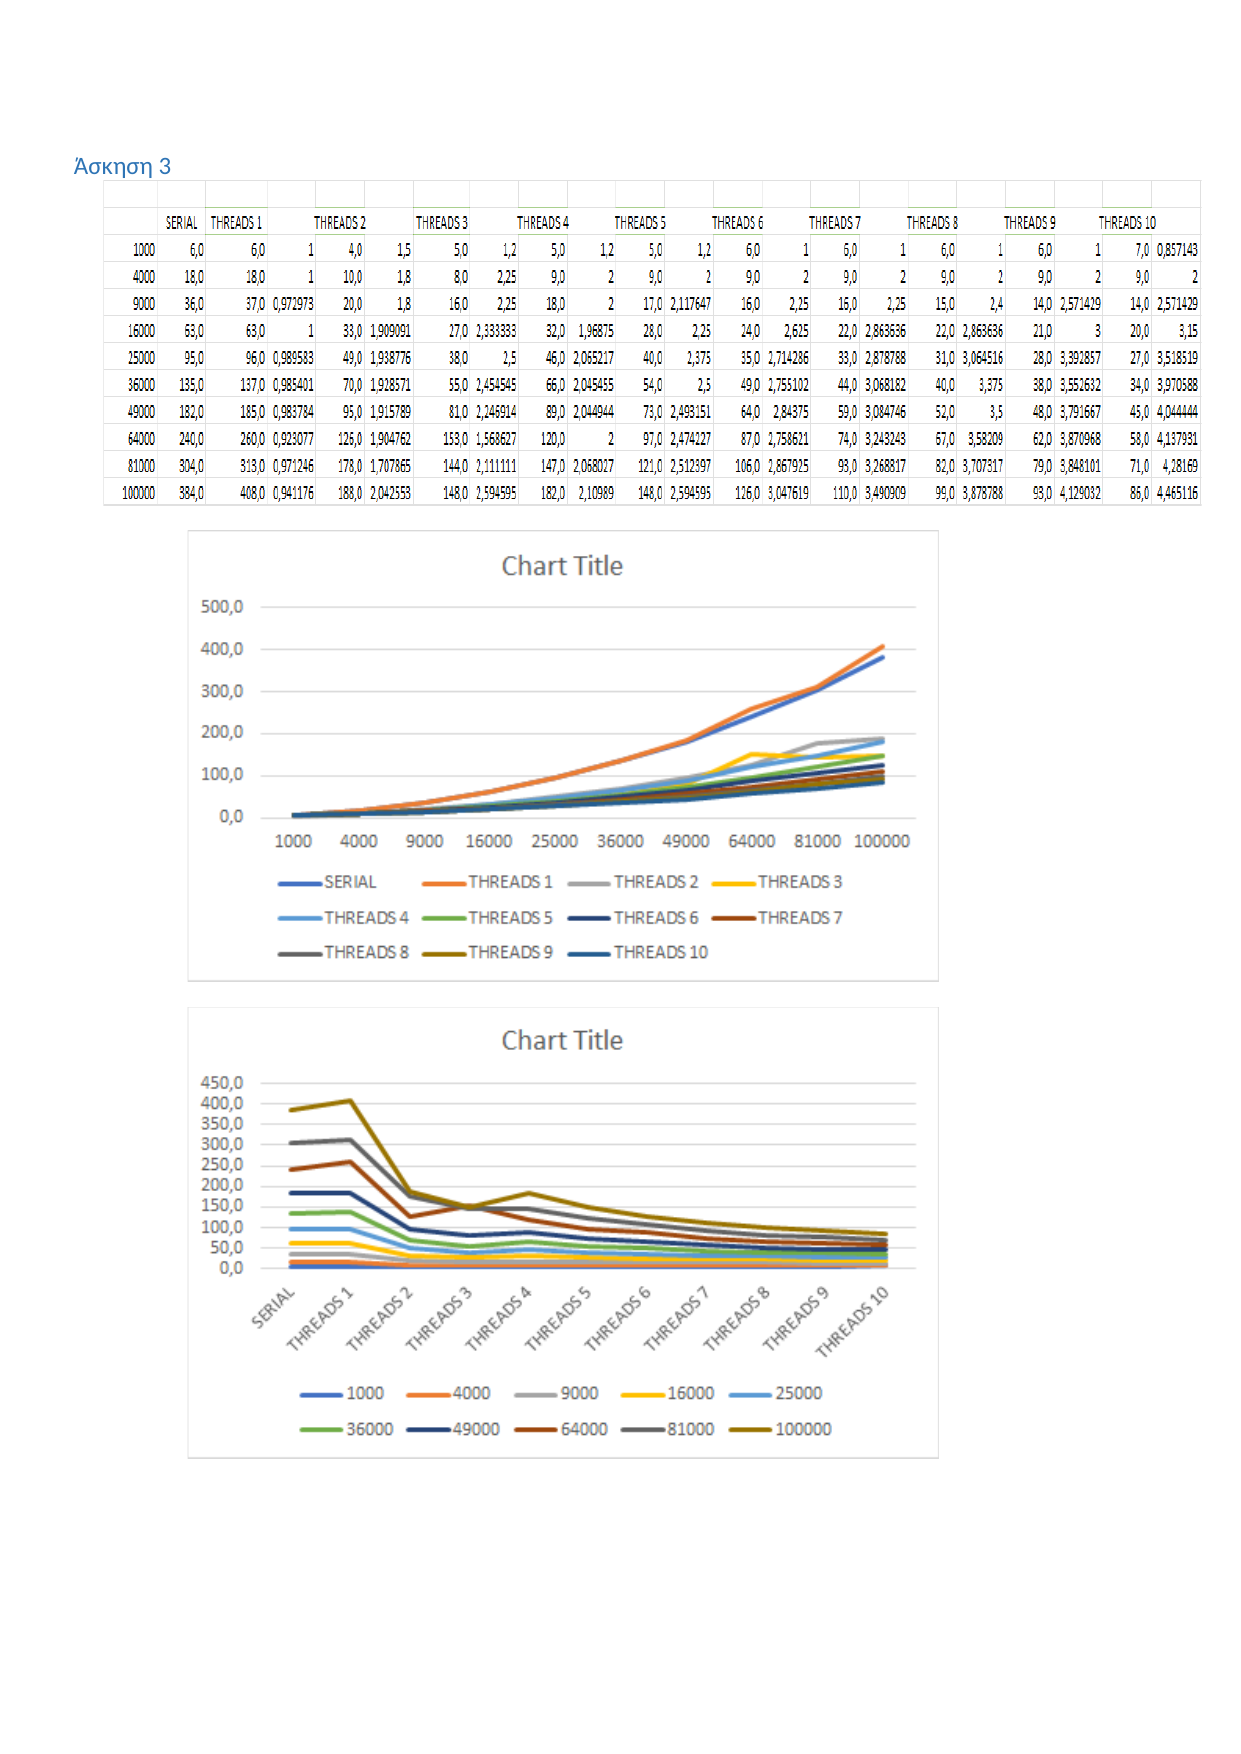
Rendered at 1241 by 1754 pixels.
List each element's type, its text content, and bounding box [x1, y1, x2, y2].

subtitle Άσκηση 3 [74, 150, 1053, 181]
picture [187, 1007, 939, 1459]
picture [103, 180, 1202, 506]
picture [187, 530, 939, 982]
